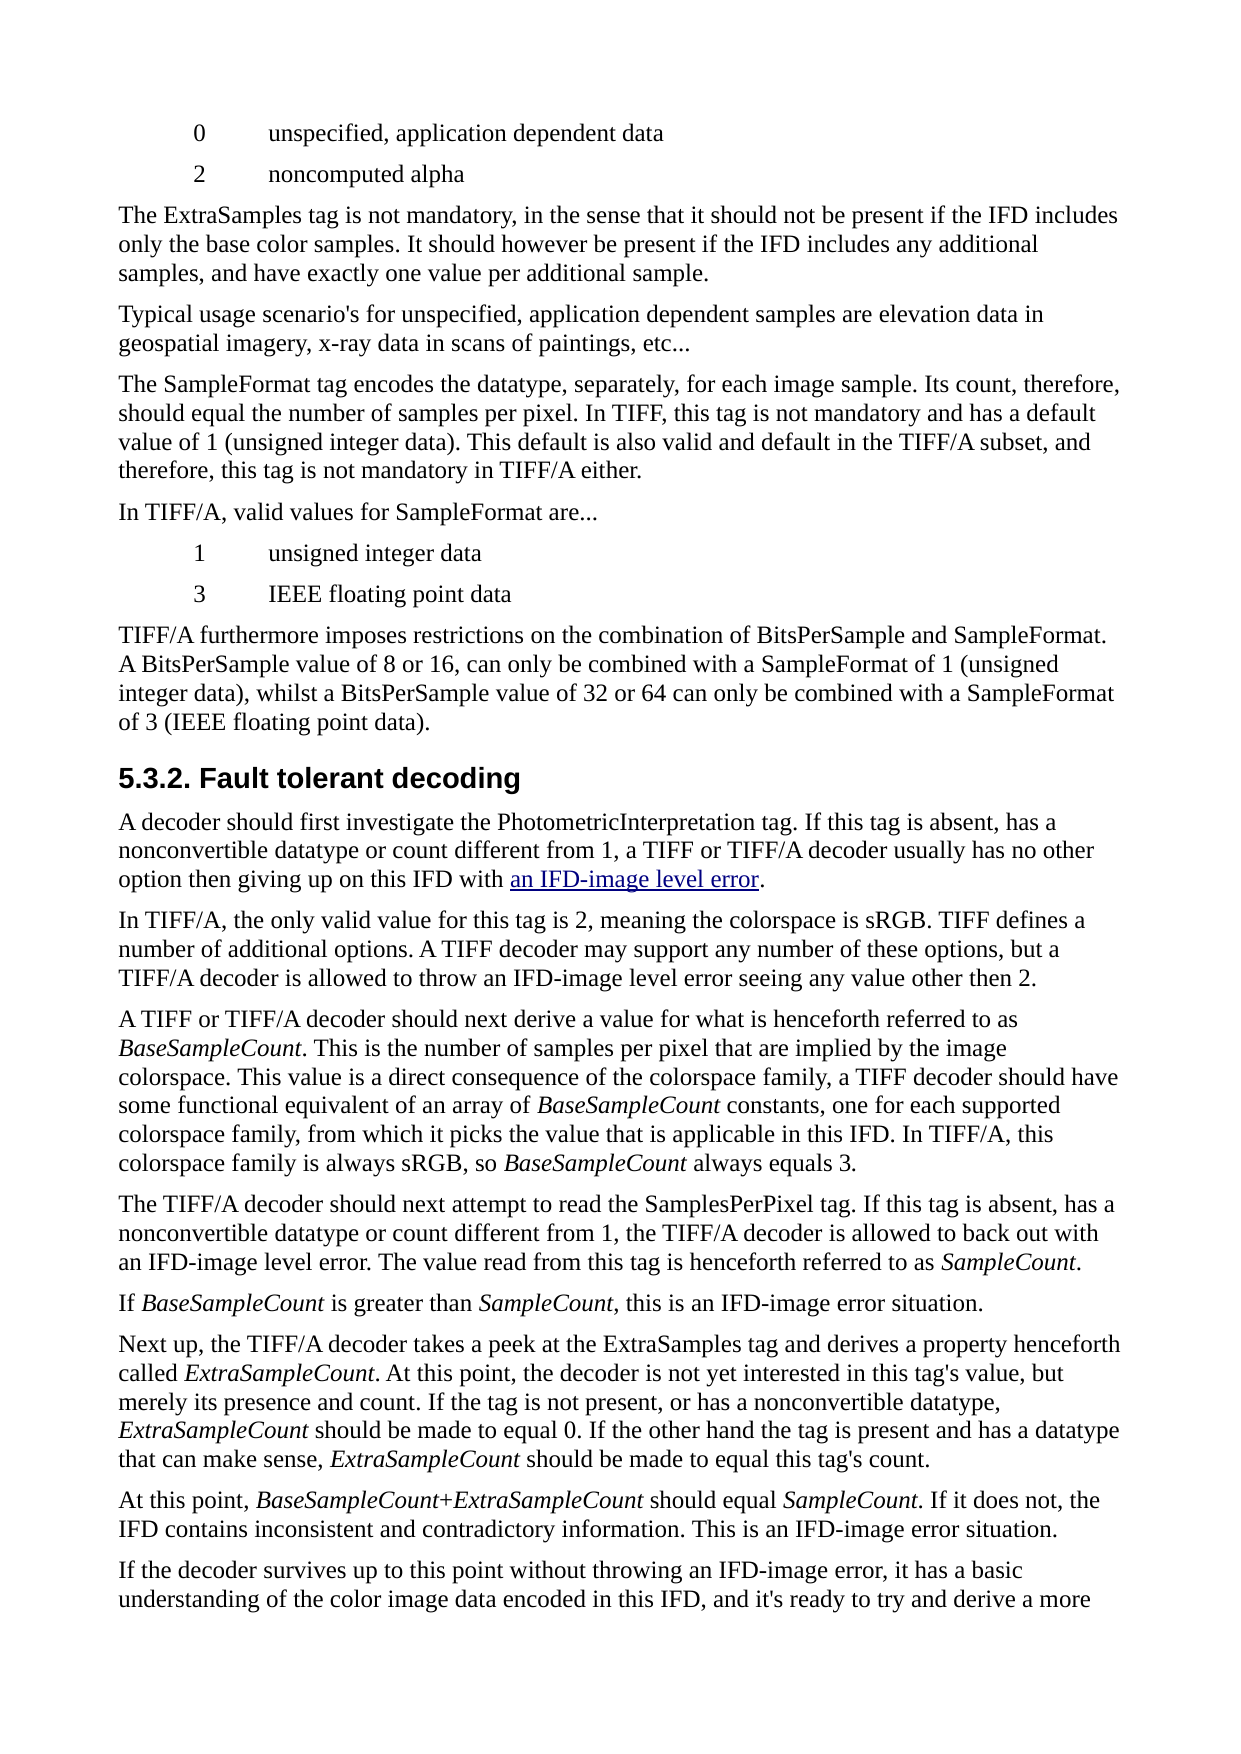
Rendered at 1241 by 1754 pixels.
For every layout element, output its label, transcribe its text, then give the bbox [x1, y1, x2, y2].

text In TIFF/A, the only valid value for this tag is 2, meaning the colorspace is sRGB. TIFF defines a number of additional options. A TIFF decoder may support any number of these options, but a TIFF/A decoder is allowed to throw an IFD-image level error seeing any value other then 2. [118, 905, 1122, 992]
text The ExtraSamples tag is not mandatory, in the sense that it should not be present if the IFD includes only the base color samples. It should however be present if the IFD includes any additional samples, and have exactly one value per additional sample. [118, 201, 1122, 287]
text 3 IEEE floating point data [118, 579, 1122, 608]
subtitle 5.3.2. Fault tolerant decoding [118, 761, 1122, 794]
text 0 unspecified, application dependent data [118, 118, 1122, 147]
text A TIFF or TIFF/A decoder should next derive a value for what is henceforth referred to as BaseSampleCount. This is the number of samples per pixel that are implied by the image colorspace. This value is a direct consequence of the colorspace family, a TIFF decoder should have some functional equivalent of an array of BaseSampleCount constants, one for each supported colorspace family, from which it picks the value that is applicable in this IFD. In TIFF/A, this colorspace family is always sRGB, so BaseSampleCount always equals 3. [118, 1004, 1122, 1177]
text If the decoder survives up to this point without throwing an IFD-image error, it has a basic understanding of the color image data encoded in this IFD, and it's ready to try and derive a more [118, 1555, 1122, 1613]
text 1 unsigned integer data [118, 538, 1122, 567]
text The TIFF/A decoder should next attempt to read the SamplesPerPixel tag. If this tag is absent, has a nonconvertible datatype or count different from 1, the TIFF/A decoder is allowed to back out with an IFD-image level error. The value read from this tag is henceforth referred to as SampleCount. [118, 1189, 1122, 1275]
text Next up, the TIFF/A decoder takes a peek at the ExtraSamples tag and derives a property henceforth called ExtraSampleCount. At this point, the decoder is not yet interested in this tag's value, but merely its presence and count. If the tag is not present, or has a nonconvertible datatype, ExtraSampleCount should be made to equal 0. If the other hand the tag is present and has a datatype that can make sense, ExtraSampleCount should be made to equal this tag's count. [118, 1329, 1122, 1473]
text TIFF/A furthermore imposes restrictions on the combination of BitsPerSample and SampleFormat. A BitsPerSample value of 8 or 16, can only be combined with a SampleFormat of 1 (unsigned integer data), whilst a BitsPerSample value of 32 or 64 can only be combined with a SampleFormat of 3 (IEEE floating point data). [118, 621, 1122, 736]
text 2 noncomputed alpha [118, 159, 1122, 188]
text If BaseSampleCount is greater than SampleCount, this is an IFD-image error situation. [118, 1288, 1122, 1317]
text In TIFF/A, valid values for SampleFormat are... [118, 497, 1122, 526]
text At this point, BaseSampleCount+ExtraSampleCount should equal SampleCount. If it does not, the IFD contains inconsistent and contradictory information. This is an IFD-image error situation. [118, 1485, 1122, 1543]
text Typical usage scenario's for unspecified, application dependent samples are elevation data in geospatial imagery, x-ray data in scans of paintings, etc... [118, 299, 1122, 357]
text A decoder should first investigate the PhotometricInterpretation tag. If this tag is absent, has a nonconvertible datatype or count different from 1, a TIFF or TIFF/A decoder usually has no other option then giving up on this IFD with an IFD-image level error. [118, 807, 1122, 893]
text The SampleFormat tag encodes the datatype, separately, for each image sample. Its count, therefore, should equal the number of samples per pixel. In TIFF, this tag is not mandatory and has a default value of 1 (unsigned integer data). This default is also valid and default in the TIFF/A subset, and therefore, this tag is not mandatory in TIFF/A either. [118, 369, 1122, 484]
